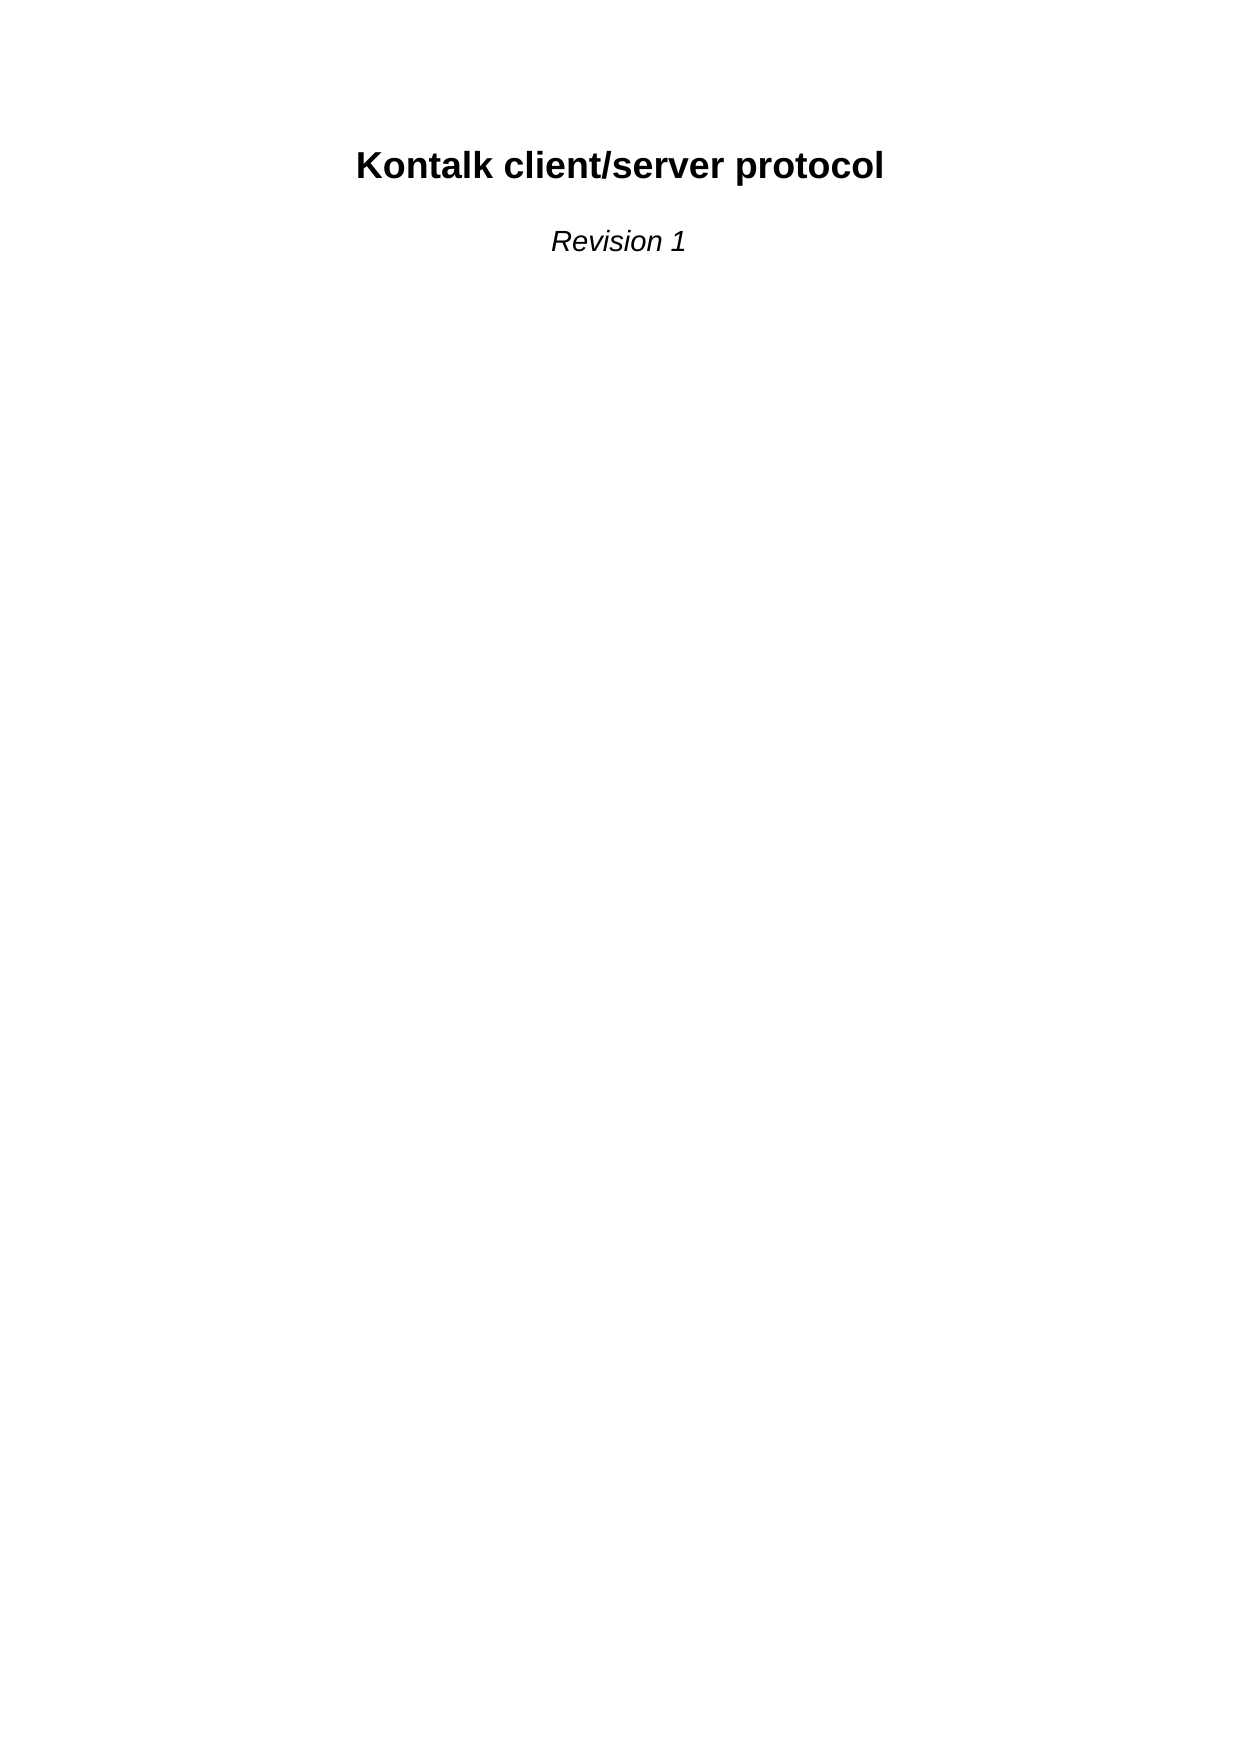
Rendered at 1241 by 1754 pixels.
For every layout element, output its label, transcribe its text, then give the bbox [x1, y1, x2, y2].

subtitle Revision 1 [118, 224, 1122, 257]
title Kontalk client/server protocol [118, 143, 1122, 186]
